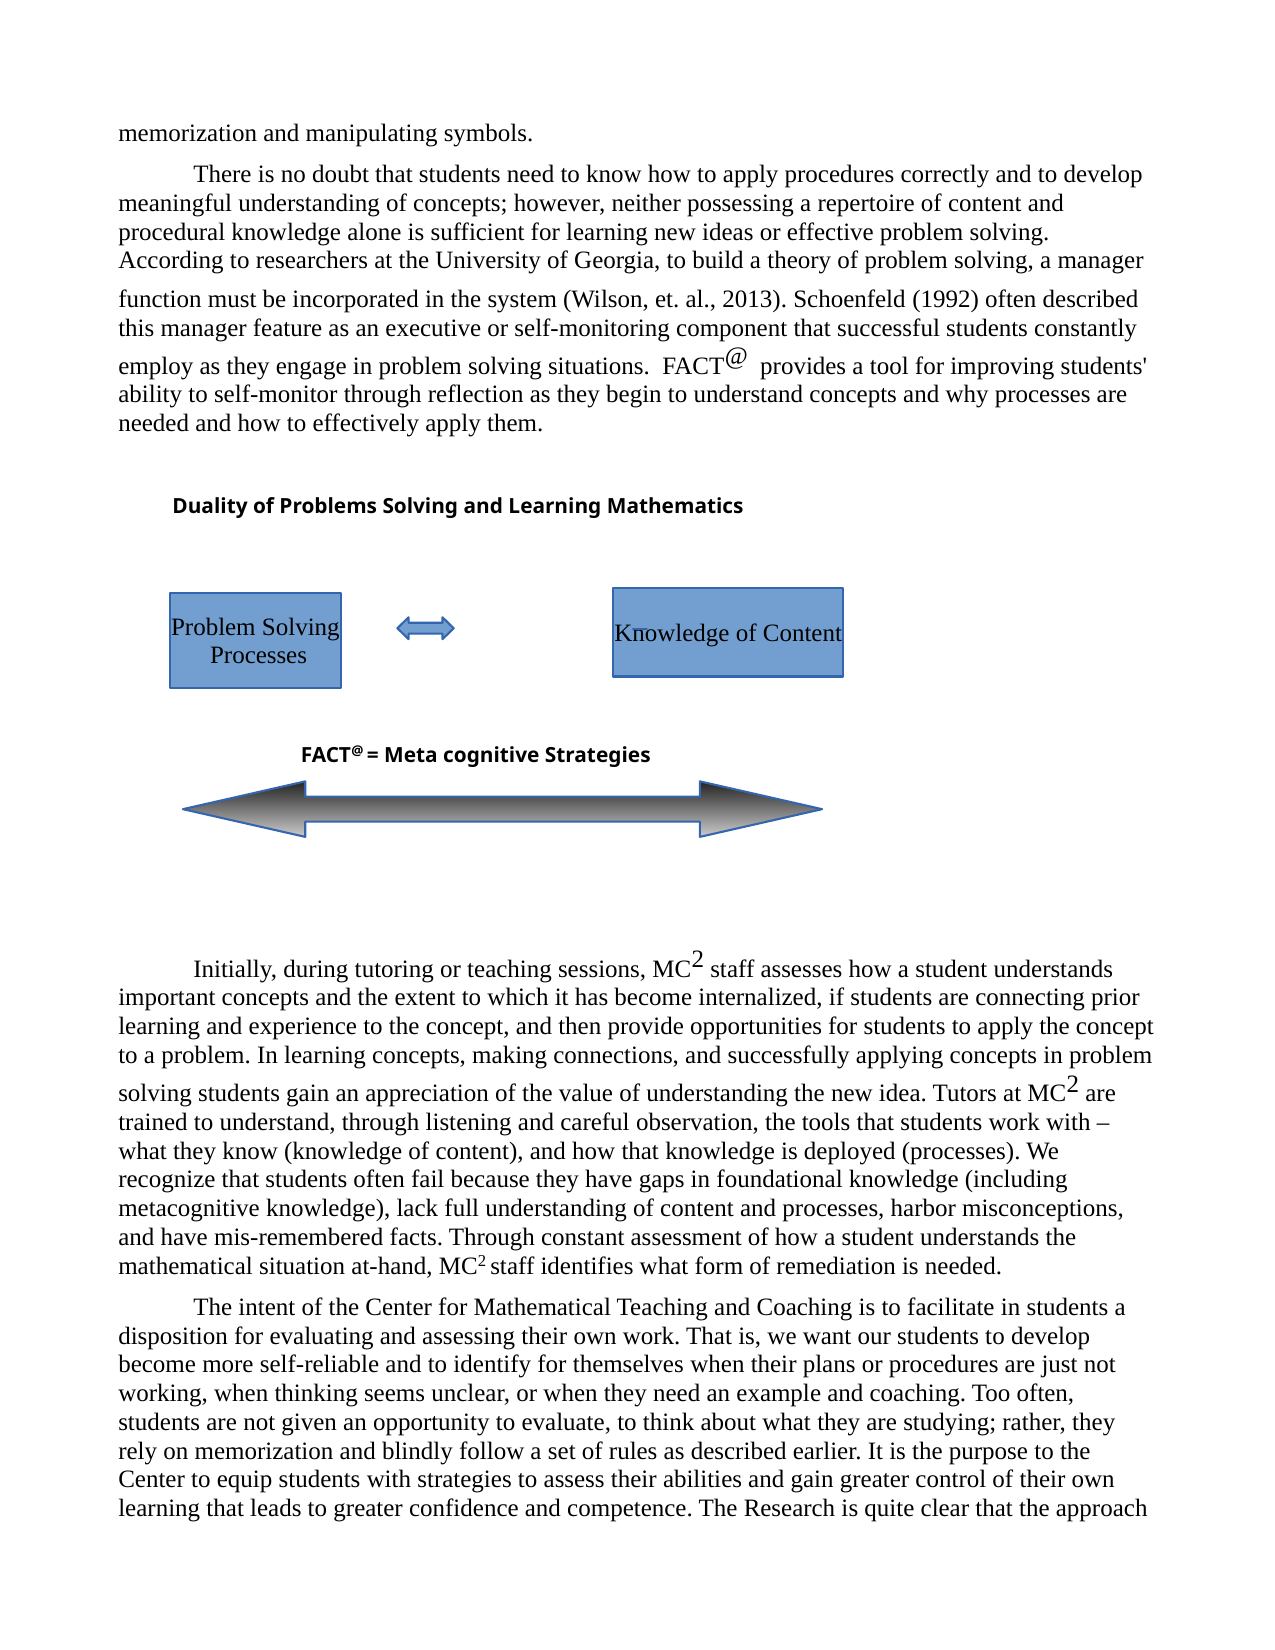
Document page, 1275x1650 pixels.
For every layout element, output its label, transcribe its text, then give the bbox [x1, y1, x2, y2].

text Duality of Problems Solving and Learning Mathematics [118, 491, 1157, 519]
text Initially, during tutoring or teaching sessions, MC2 staff assesses how a student understands important concepts and the extent to which it has become internalized, if students are connecting prior learning and experience to the concept, and then provide opportunities for students to apply the concept to a problem. In learning concepts, making connections, and successfully applying concepts in problem solving students gain an appreciation of the value of understanding the new idea. Tutors at MC2 are trained to understand, through listening and careful observation, the tools that students work with – what they know (knowledge of content), and how that knowledge is deployed (processes). We recognize that students often fail because they have gaps in foundational knowledge (including metacognitive knowledge), lack full understanding of content and processes, harbor misconceptions, and have mis-remembered facts. Through constant assessment of how a student understands the mathematical situation at-hand, MC2 staff identifies what form of remediation is needed. [118, 944, 1157, 1279]
text memorization and manipulating symbols. [118, 118, 1157, 147]
text The intent of the Center for Mathematical Teaching and Coaching is to facilitate in students a disposition for evaluating and assessing their own work. That is, we want our students to develop become more self-reliable and to identify for themselves when their plans or procedures are just not working, when thinking seems unclear, or when they need an example and coaching. Too often, students are not given an opportunity to evaluate, to think about what they are studying; rather, they rely on memorization and blindly follow a set of rules as described earlier. It is the purpose to the Center to equip students with strategies to assess their abilities and gain greater control of their own learning that leads to greater confidence and competence. The Research is quite clear that the approach [118, 1292, 1157, 1522]
text There is no doubt that students need to know how to apply procedures correctly and to develop meaningful understanding of concepts; however, neither possessing a repertoire of content and procedural knowledge alone is sufficient for learning new ideas or effective problem solving. According to researchers at the University of Georgia, to build a theory of problem solving, a manager function must be incorporated in the system (Wilson, et. al., 2013). Schoenfeld (1992) often described this manager feature as an executive or self-monitoring component that successful students constantly employ as they engage in problem solving situations. FACT@ provides a tool for improving students' ability to self-monitor through reflection as they begin to understand concepts and why processes are needed and how to effectively apply them. [118, 159, 1157, 437]
text FACT@ = Meta cognitive Strategies [118, 741, 1157, 769]
